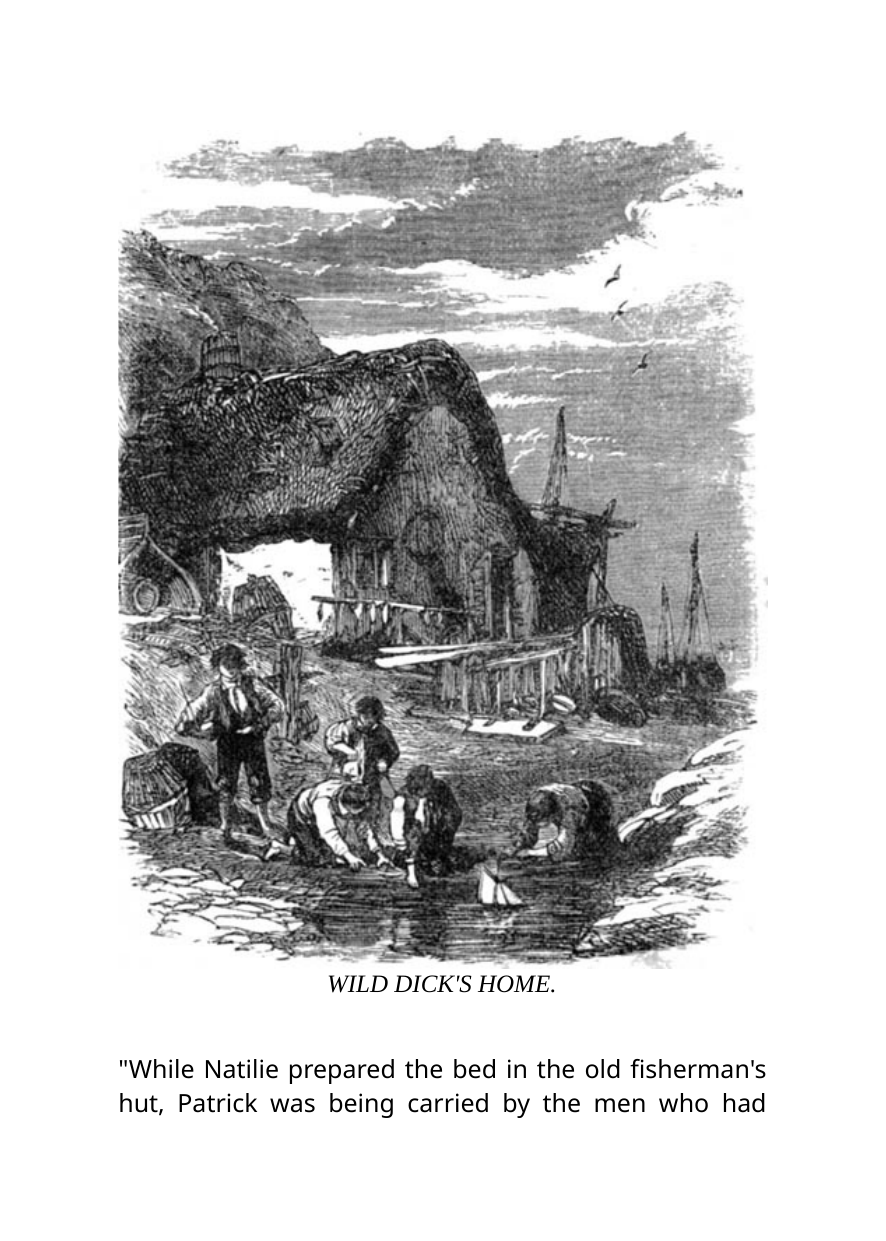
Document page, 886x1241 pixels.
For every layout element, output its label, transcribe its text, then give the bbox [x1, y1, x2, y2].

text WILD DICK'S HOME. [118, 969, 768, 998]
picture [118, 130, 768, 969]
text "While Natilie prepared the bed in the old fisherman's hut, Patrick was being carried by the men who had [118, 998, 768, 1120]
